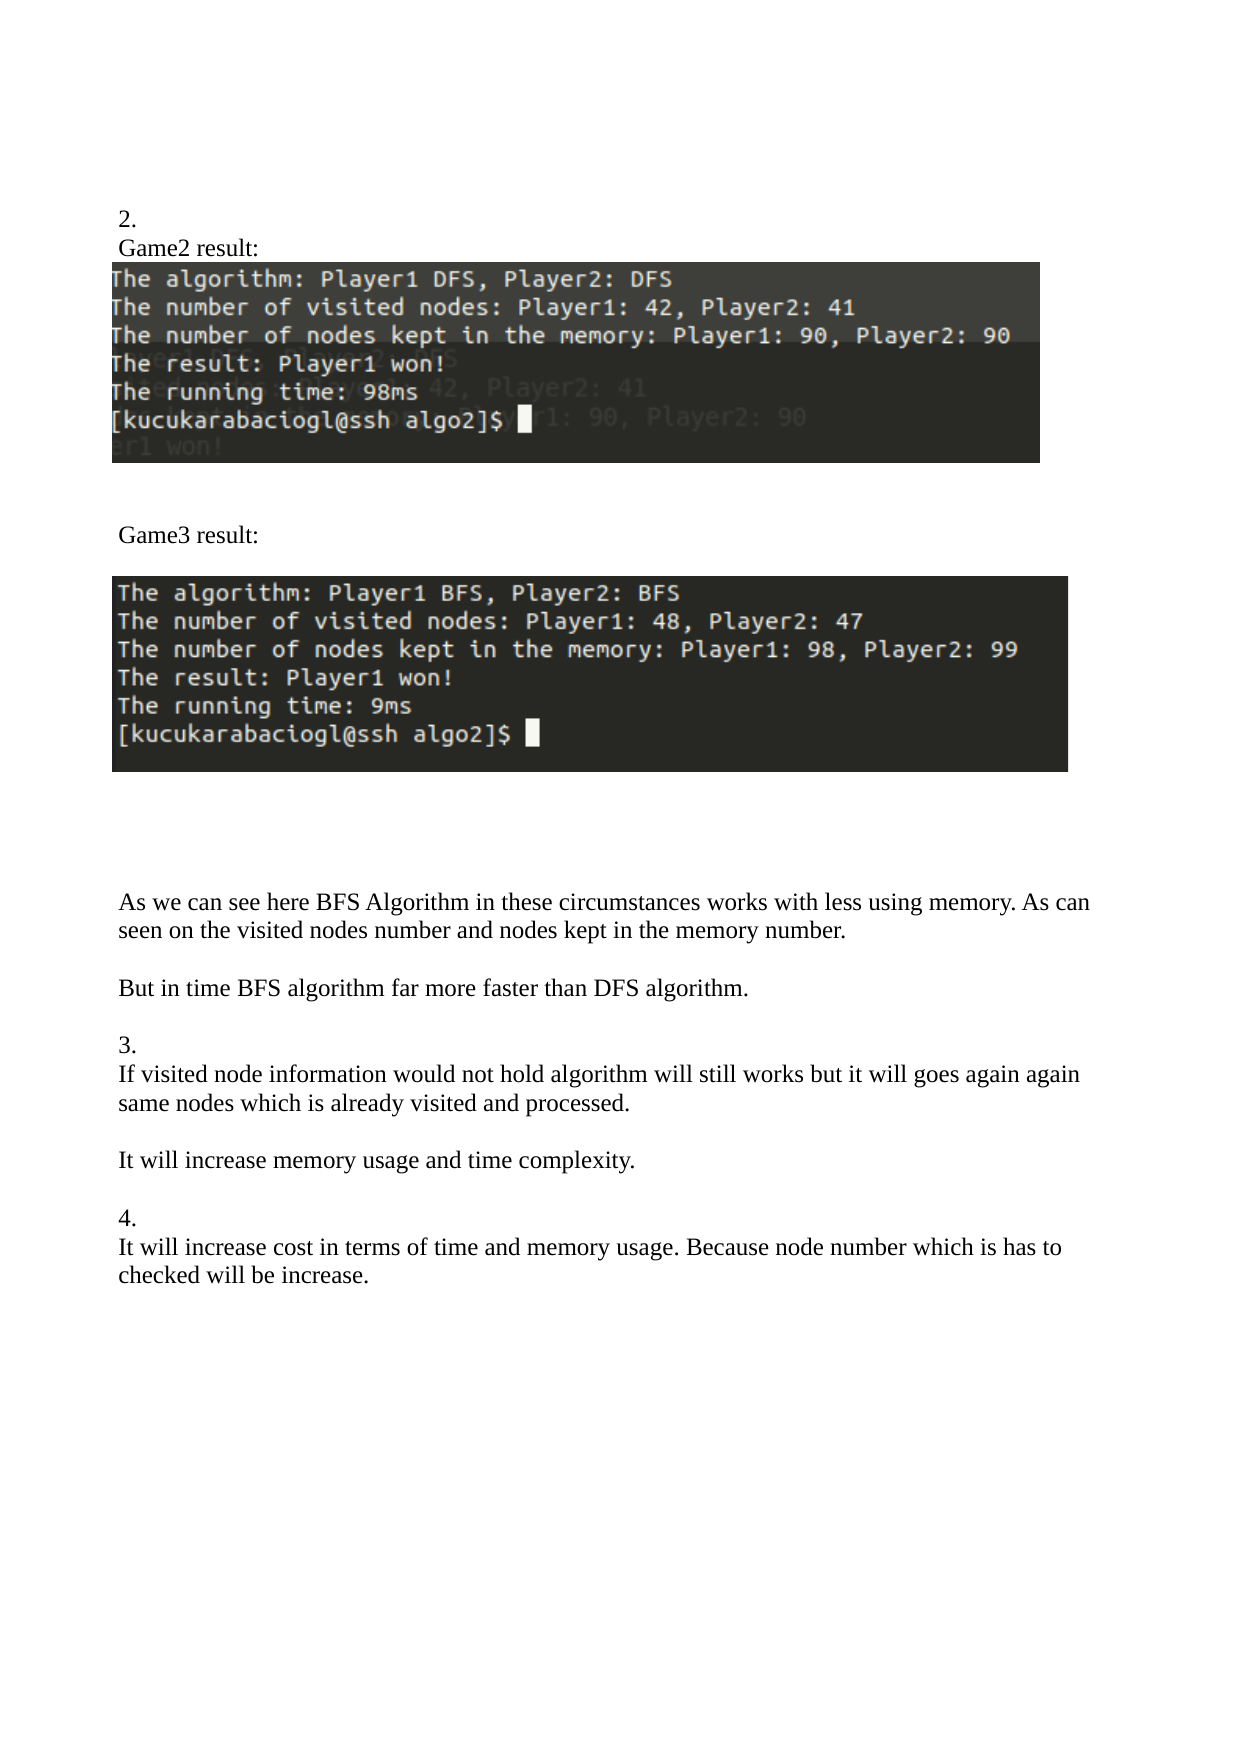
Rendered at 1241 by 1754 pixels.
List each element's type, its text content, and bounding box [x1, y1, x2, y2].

text As we can see here BFS Algorithm in these circumstances works with less using memory. As can seen on the visited nodes number and nodes kept in the memory number. [118, 887, 1122, 944]
picture [112, 576, 1069, 772]
text 3. [118, 1031, 1122, 1059]
text Game3 result: [118, 520, 1122, 548]
text Game2 result: [118, 233, 1122, 262]
text It will increase memory usage and time complexity. [118, 1146, 1122, 1174]
text 2. [118, 204, 1122, 233]
text 4. [118, 1203, 1122, 1232]
text It will increase cost in terms of time and memory usage. Because node number which is has to checked will be increase. [118, 1232, 1122, 1289]
picture [112, 262, 1040, 463]
text If visited node information would not hold algorithm will still works but it will goes again again same nodes which is already visited and processed. [118, 1059, 1122, 1117]
text But in time BFS algorithm far more faster than DFS algorithm. [118, 973, 1122, 1002]
